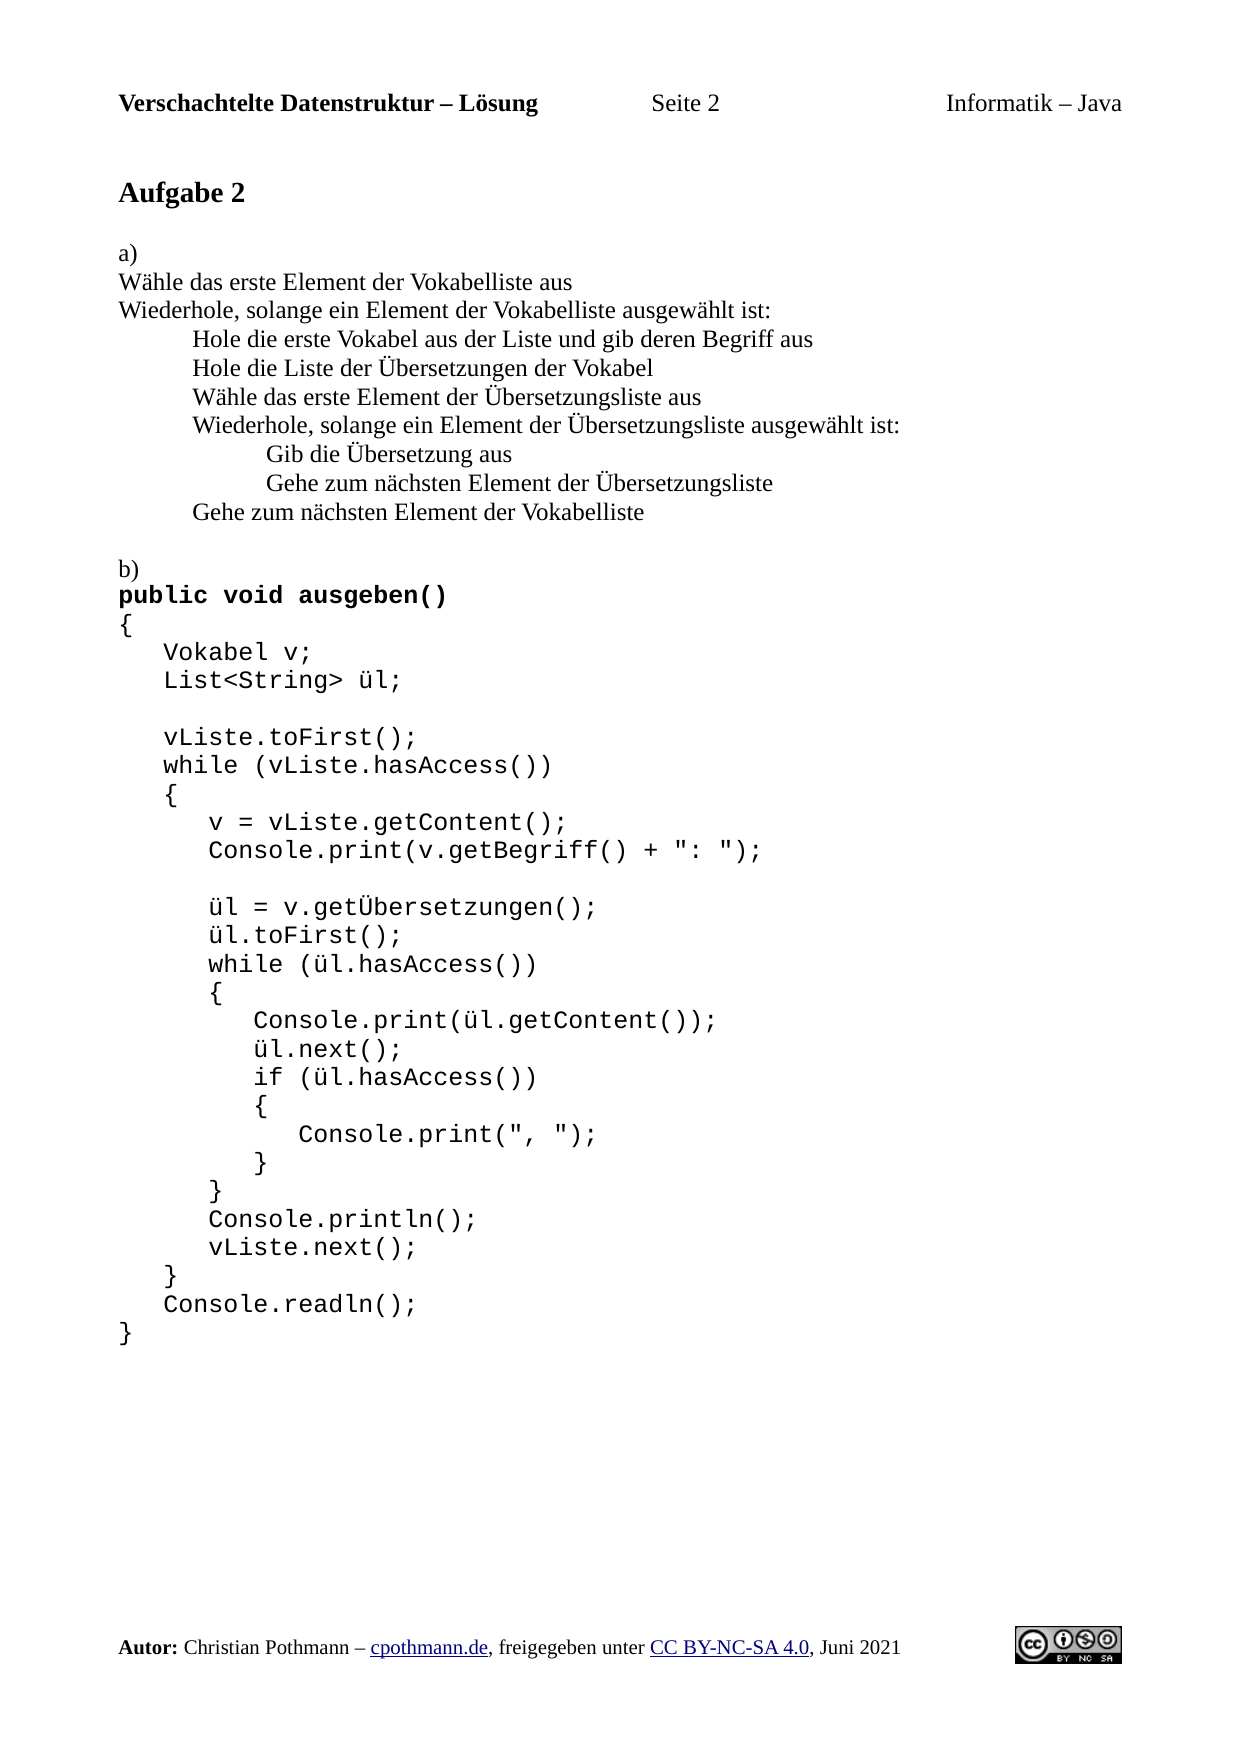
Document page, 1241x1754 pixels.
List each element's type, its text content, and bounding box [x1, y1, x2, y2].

text ül = v.getÜbersetzungen(); [118, 894, 1122, 923]
text } [118, 1178, 1122, 1206]
text public void ausgeben() [118, 583, 1122, 611]
text Gib die Übersetzung aus [118, 439, 1122, 468]
text Vokabel v; [118, 639, 1122, 668]
text Gehe zum nächsten Element der Übersetzungsliste [118, 468, 1122, 497]
picture [1015, 1626, 1122, 1664]
text Wiederhole, solange ein Element der Übersetzungsliste ausgewählt ist: [118, 410, 1122, 439]
text { [118, 979, 1122, 1008]
text List<String> ül; [118, 668, 1122, 696]
text v = vListe.getContent(); [118, 809, 1122, 838]
text Console.print(ül.getContent()); [118, 1008, 1122, 1036]
text Autor: Christian Pothmann – cpothmann.de, freigegeben unter CC BY-NC-SA 4.0, Juni 2021 [118, 1635, 1015, 1659]
text ül.toFirst(); [118, 923, 1122, 951]
text a) [118, 238, 1122, 267]
text Hole die Liste der Übersetzungen der Vokabel [118, 353, 1122, 382]
text vListe.toFirst(); [118, 724, 1122, 753]
text } [118, 1319, 1122, 1348]
text Aufgabe 2 [118, 176, 1122, 209]
text Hole die erste Vokabel aus der Liste und gib deren Begriff aus [118, 324, 1122, 353]
text ül.next(); [118, 1036, 1122, 1064]
text Console.print(", "); [118, 1121, 1122, 1149]
text b) [118, 554, 1122, 583]
text Wiederhole, solange ein Element der Vokabelliste ausgewählt ist: [118, 295, 1122, 324]
text } [118, 1149, 1122, 1178]
text { [118, 781, 1122, 809]
text Console.println(); [118, 1206, 1122, 1234]
text Gehe zum nächsten Element der Vokabelliste [118, 497, 1122, 525]
text { [118, 611, 1122, 639]
text { [118, 1093, 1122, 1121]
text while (ül.hasAccess()) [118, 951, 1122, 979]
text } [118, 1263, 1122, 1291]
text while (vListe.hasAccess()) [118, 753, 1122, 781]
text Wähle das erste Element der Vokabelliste aus [118, 267, 1122, 295]
text Console.readln(); [118, 1291, 1122, 1319]
text Console.print(v.getBegriff() + ": "); [118, 838, 1122, 866]
text vListe.next(); [118, 1234, 1122, 1263]
text Wähle das erste Element der Übersetzungsliste aus [118, 382, 1122, 410]
text if (ül.hasAccess()) [118, 1064, 1122, 1093]
